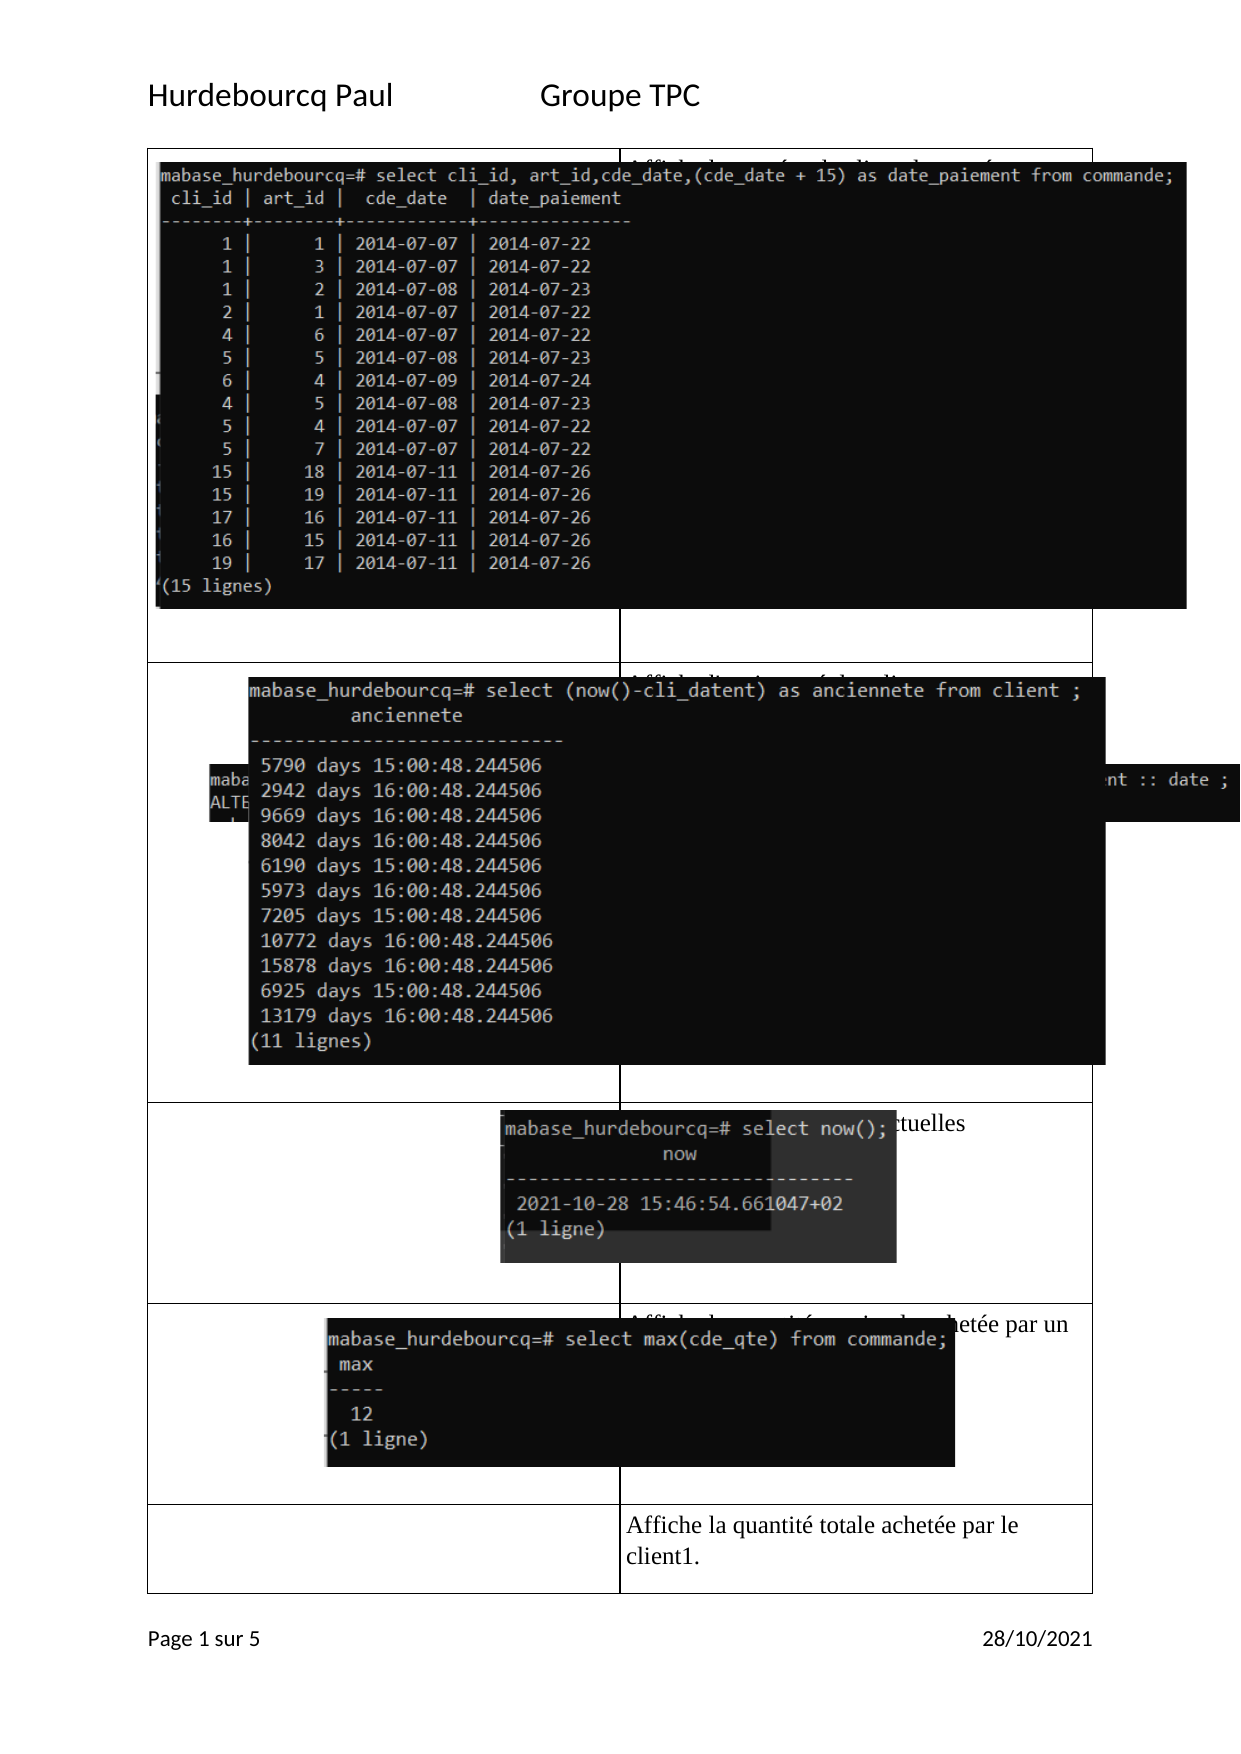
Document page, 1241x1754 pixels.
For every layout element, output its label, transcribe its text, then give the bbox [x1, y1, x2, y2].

picture [208, 677, 1240, 1065]
table_cell [148, 149, 619, 662]
table_cell Affiche le numéro de client, le numéro d’article, la date de commande et la date de paiement attendue des commandes (=date_cde+15jours). [621, 609, 1092, 662]
picture [155, 162, 1187, 609]
table_cell [148, 1304, 619, 1504]
table_cell [148, 663, 619, 1102]
table_cell Affiche le numéro de client, le numéro d’article, la date de commande et la date de paiement attendue des commandes (=date_cde+15jours). [621, 149, 1092, 162]
picture [323, 1318, 955, 1467]
table_cell Affiche la quantité maximale achetée par un client [621, 1304, 1092, 1504]
table_cell Affiche la date et l'heure actuelles [621, 1103, 1092, 1303]
table_cell Affiche l'ancienneté des clients. [621, 663, 1092, 677]
table_cell Affiche l'ancienneté des clients. [621, 1065, 1092, 1102]
picture [500, 1110, 897, 1263]
table_cell Affiche la quantité totale achetée par le client1. [621, 1505, 1092, 1593]
table_cell [148, 1505, 619, 1593]
table_cell [148, 1103, 619, 1303]
